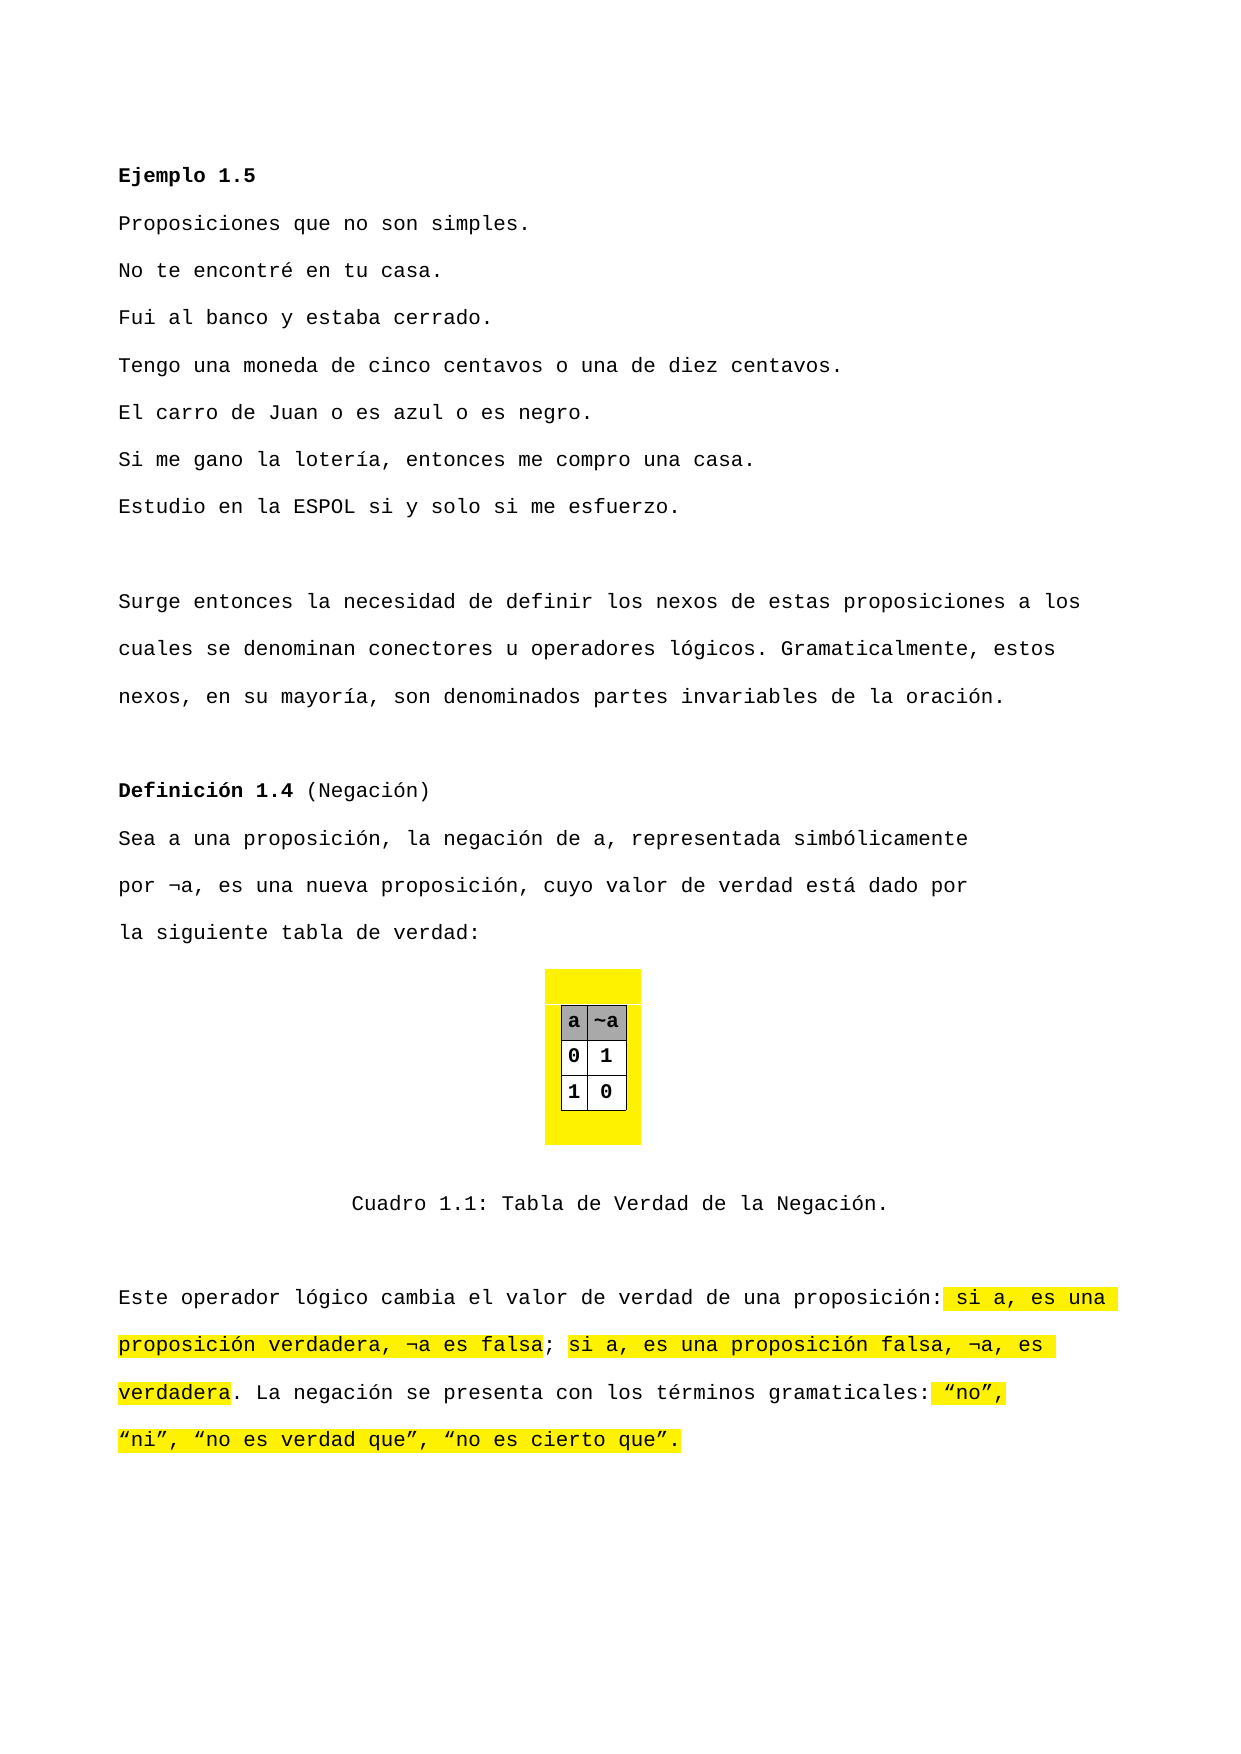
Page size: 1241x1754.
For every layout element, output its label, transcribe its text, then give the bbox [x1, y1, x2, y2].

text Surge entonces la necesidad de definir los nexos de estas proposiciones a los cuales se denominan conectores u operadores lógicos. Gramaticalmente, estos nexos, en su mayoría, son denominados partes invariables de la oración. [118, 591, 1122, 709]
text Si me gano la lotería, entonces me compro una casa. [118, 449, 1122, 473]
text Fui al banco y estaba cerrado. [118, 307, 1122, 331]
table_header [626, 969, 641, 1004]
table_cell 0 [588, 1076, 626, 1110]
text Cuadro 1.1: Tabla de Verdad de la Negación. [118, 1193, 1122, 1216]
table_header [587, 969, 626, 1004]
text Ejemplo 1.5 [118, 165, 1122, 189]
text Sea a una proposición, la negación de a, representada simbólicamente [118, 827, 1122, 851]
text Estudio en la ESPOL si y solo si me esfuerzo. [118, 496, 1122, 520]
table_cell [545, 1005, 561, 1040]
text “ni”, “no es verdad que”, “no es cierto que”. [118, 1429, 1122, 1453]
table_cell 1 [562, 1076, 587, 1110]
table_cell [545, 1110, 561, 1145]
table_cell ~a [588, 1006, 626, 1040]
table_cell [561, 1111, 587, 1145]
text Tengo una moneda de cinco centavos o una de diez centavos. [118, 354, 1122, 378]
text Definición 1.4 (Negación) [118, 780, 1122, 804]
text Este operador lógico cambia el valor de verdad de una proposición: si a, es una proposición verdadera, ¬a es falsa; si a, es una proposición falsa, ¬a, es verdadera. La negación se presenta con los términos gramaticales: “no”, [118, 1287, 1122, 1405]
table_cell [545, 1040, 561, 1075]
table_cell [587, 1111, 626, 1145]
table_cell a [562, 1006, 587, 1040]
table_header [561, 969, 587, 1004]
table_cell 0 [562, 1041, 587, 1075]
text No te encontré en tu casa. [118, 260, 1122, 284]
table_header [545, 969, 561, 1004]
table_cell [627, 1040, 641, 1075]
table_cell 1 [588, 1041, 626, 1075]
table_cell [627, 1075, 641, 1110]
table_cell [545, 1075, 561, 1110]
text la siguiente tabla de verdad: [118, 922, 1122, 946]
text por ¬a, es una nueva proposición, cuyo valor de verdad está dado por [118, 875, 1122, 898]
text Proposiciones que no son simples. [118, 213, 1122, 236]
table_cell [627, 1005, 641, 1040]
text El carro de Juan o es azul o es negro. [118, 402, 1122, 426]
table_cell [626, 1110, 641, 1145]
